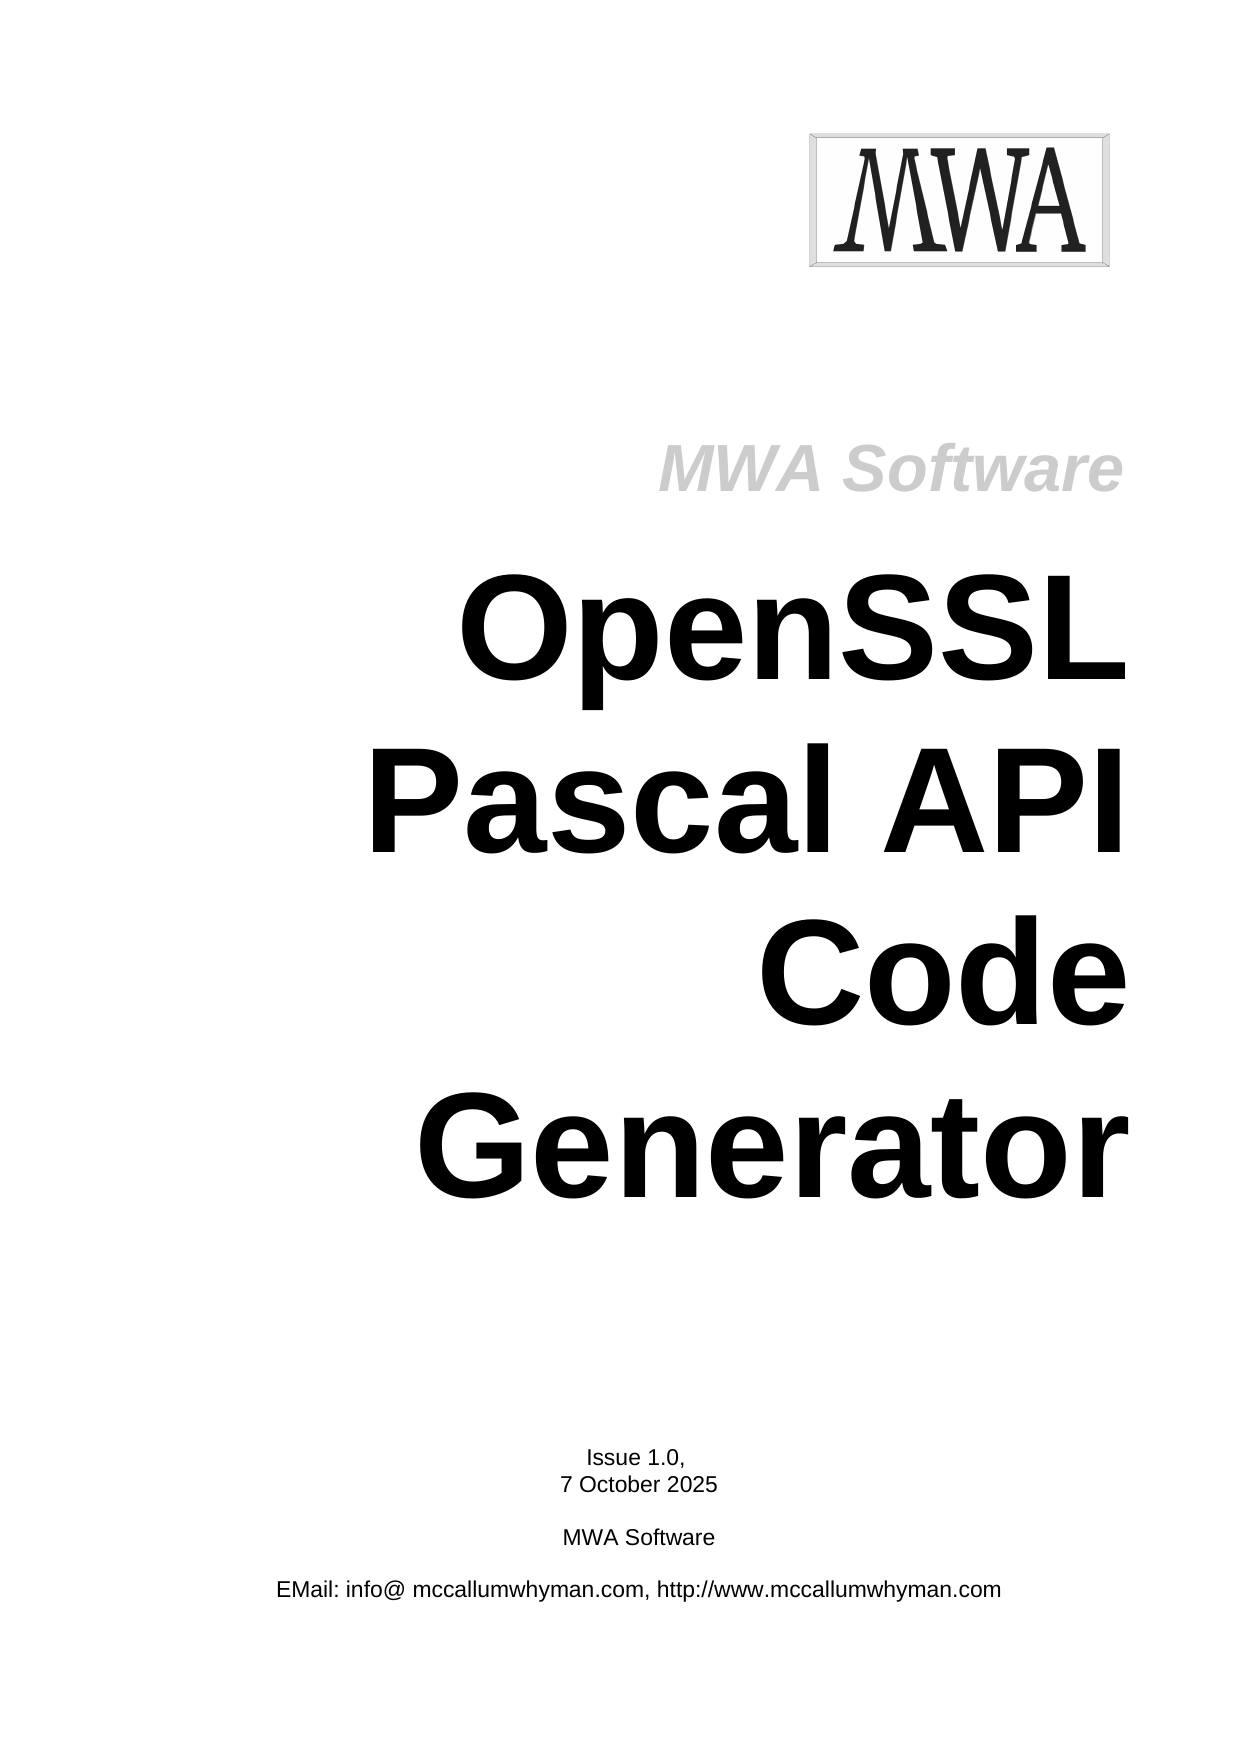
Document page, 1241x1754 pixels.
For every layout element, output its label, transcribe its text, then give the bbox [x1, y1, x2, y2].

text MWA Software [150, 1523, 1128, 1550]
text Issue 1.0, [150, 1444, 1128, 1471]
text OpenSSL Pascal API Code Generator [155, 505, 1131, 1229]
text 7 October 2025 [150, 1471, 1128, 1497]
text EMail: info@ mccallumwhyman.com, http://www.mccallumwhyman.com [150, 1576, 1128, 1602]
text MWA Software [230, 429, 1131, 505]
